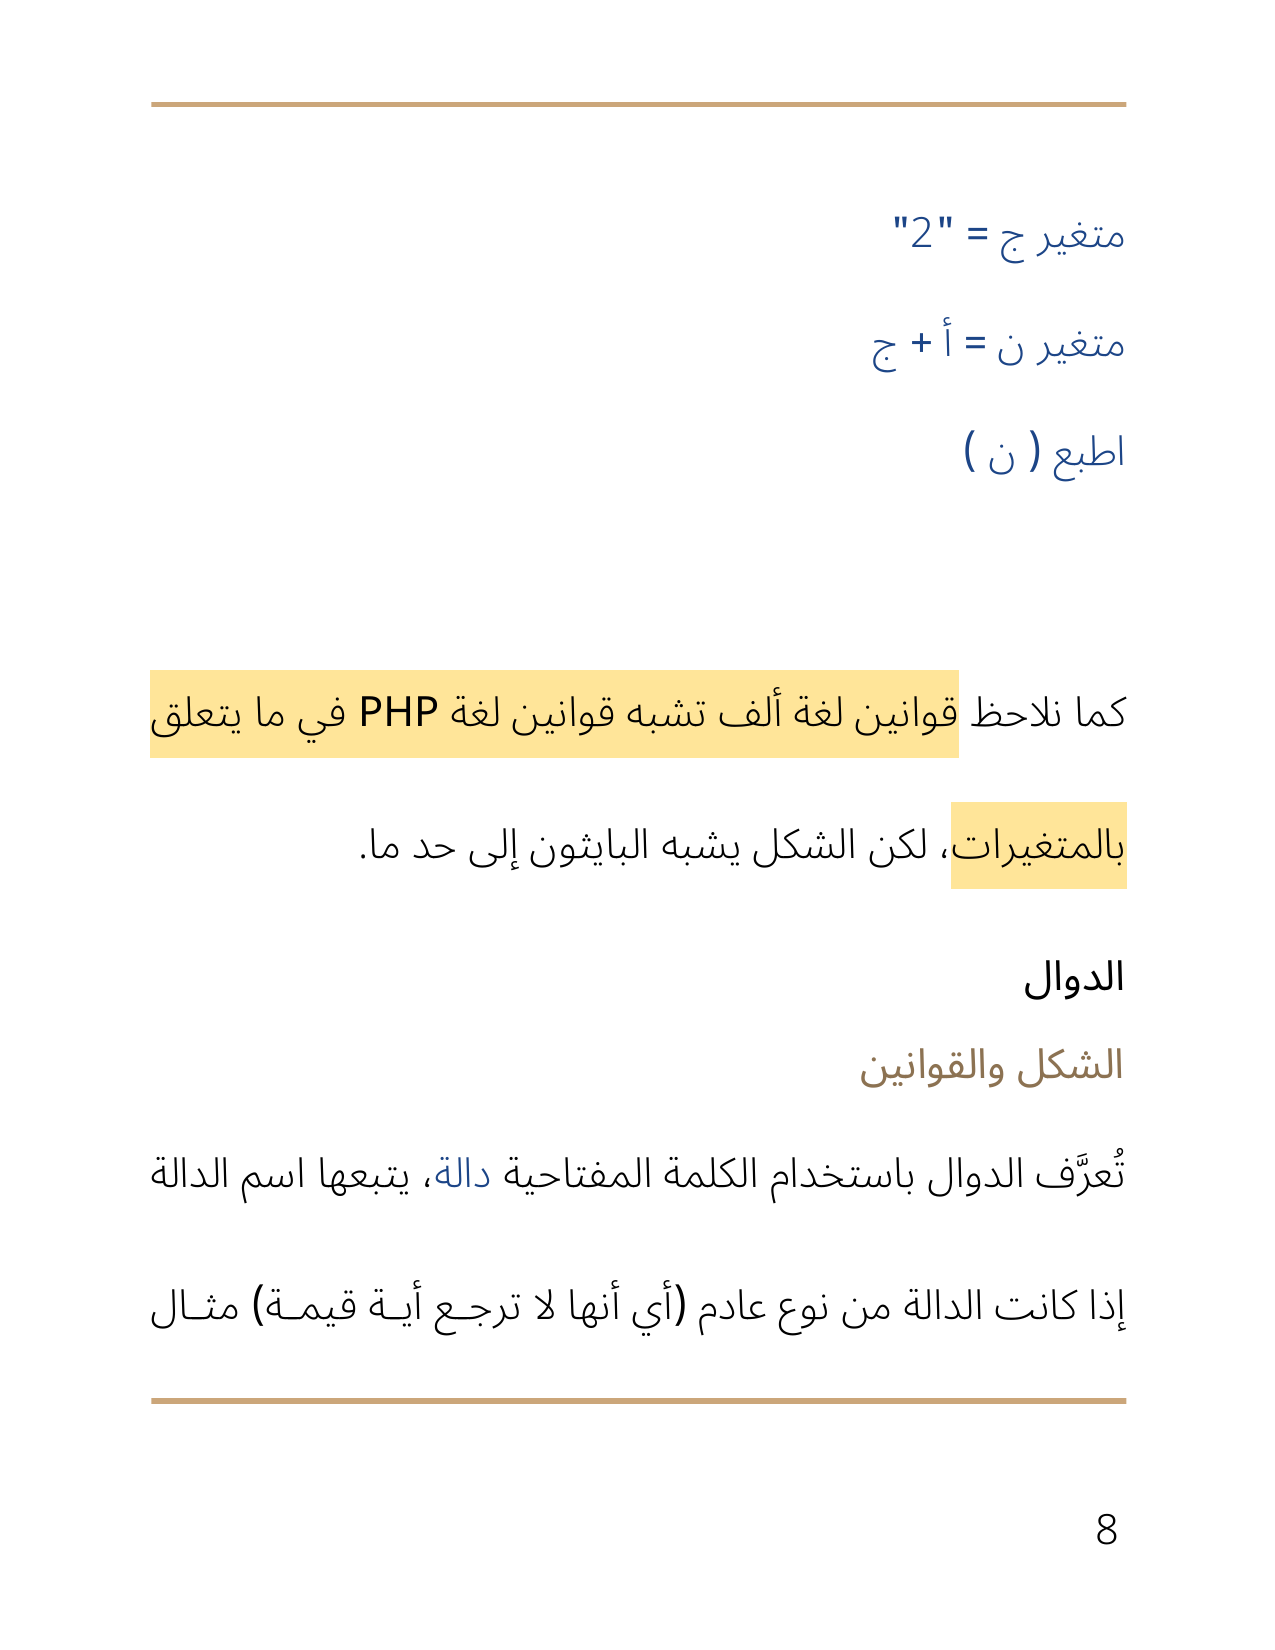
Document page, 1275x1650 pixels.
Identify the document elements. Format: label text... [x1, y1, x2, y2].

subtitle الشكل والقوانين [150, 1022, 1125, 1109]
text كما نلاحظ قوانين لغة ألف تشبه قوانين لغة PHP في ما يتعلق بالمتغيرات، لكن الشكل يشبه البايثون إلى حد ما. [150, 669, 1127, 889]
picture [151, 102, 1127, 107]
subtitle الدوال [150, 933, 1125, 1022]
text متغير ن = أ + ج [150, 299, 1127, 387]
text تُعرَّف الدوال باستخدام الكلمة المفتاحية دالة، يتبعها اسم الدالة إذا كانت الدالة من نوع عادم (أي أنها لا ترجع أية قيمة) مثال دالة الحساب()، أو تُعرَّف باستخدام الكلمة المفتاحية دالة ويتبعها الكلمة المفتاحية متغير (أي أنها ترجع قيمة متغير)، مثال دالة متغير الحساب(). [150, 1130, 1127, 1350]
text متغير ج = "2" [150, 190, 1127, 278]
picture [151, 1398, 1127, 1404]
text اطبع ( ن ) [150, 408, 1127, 496]
